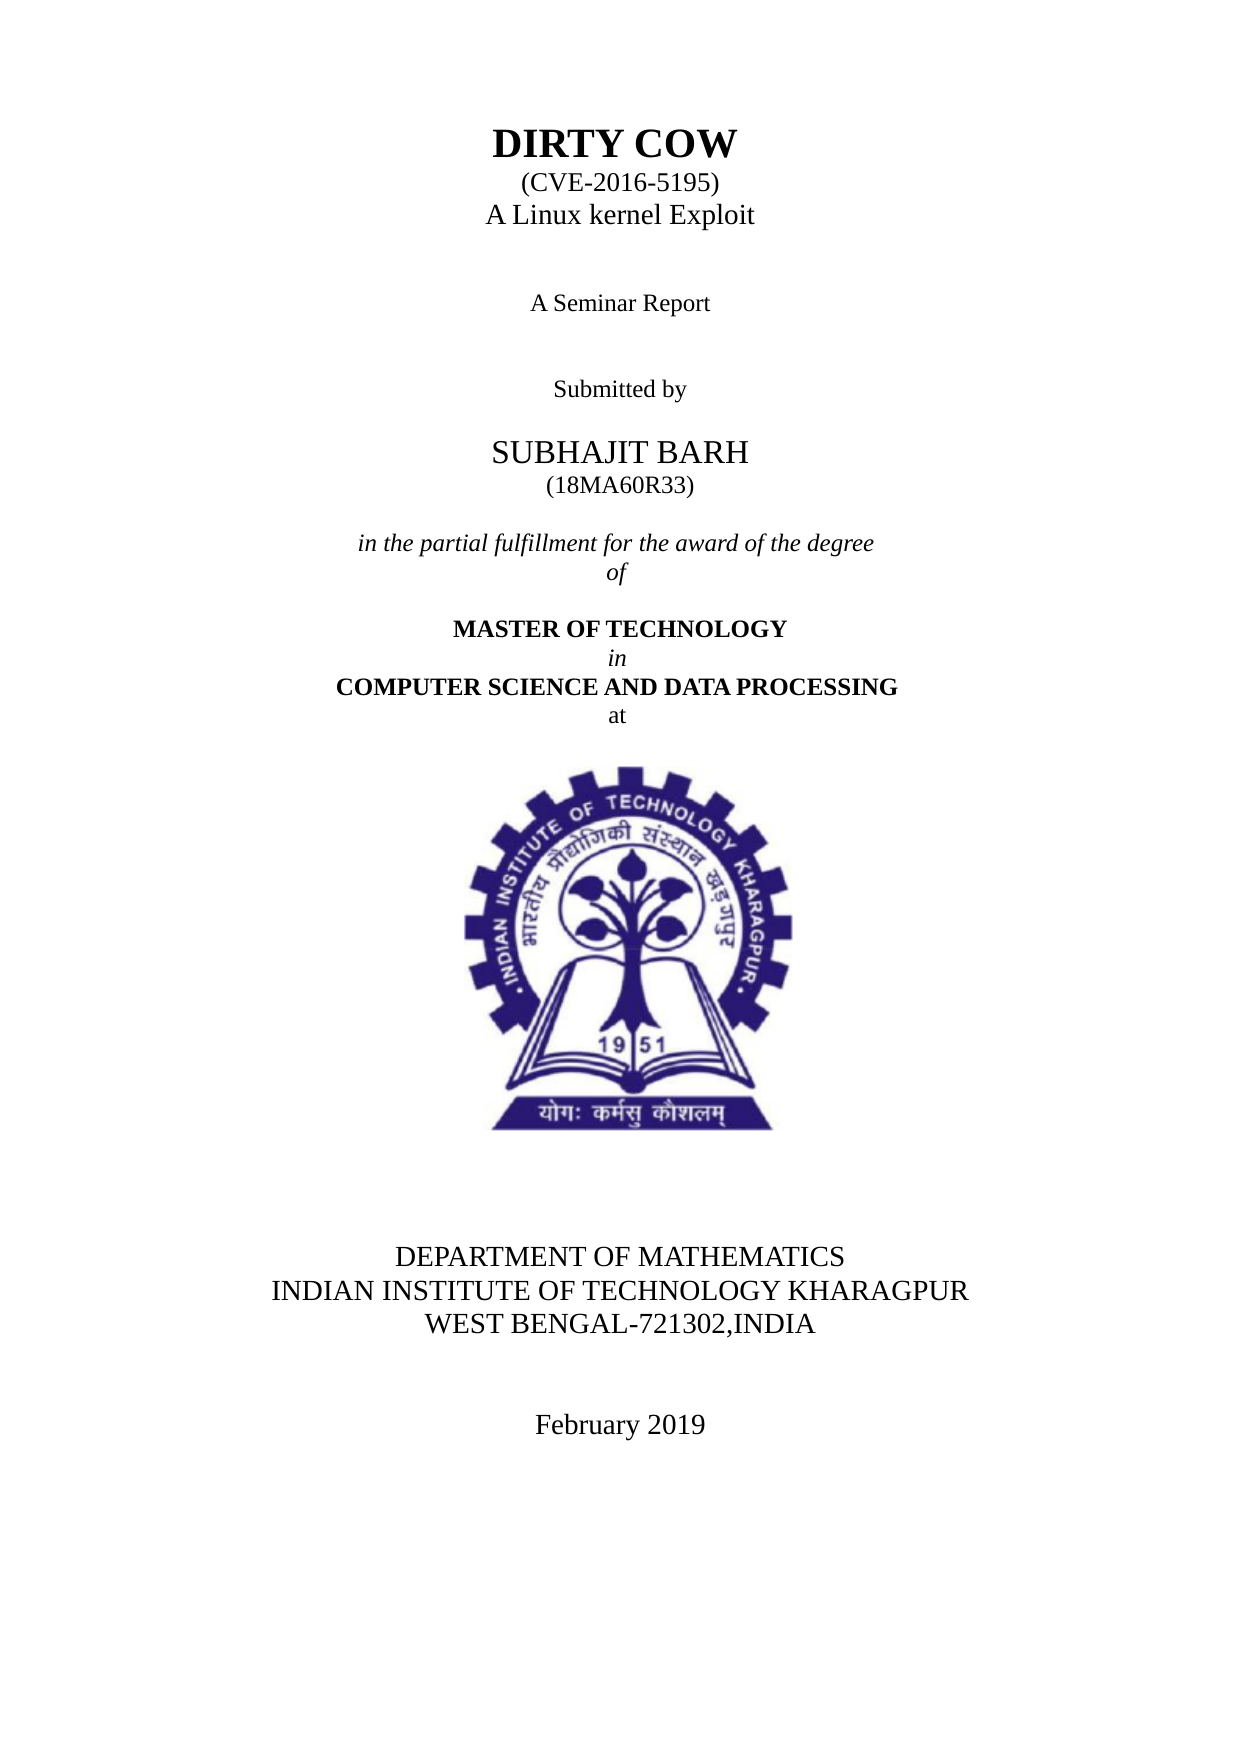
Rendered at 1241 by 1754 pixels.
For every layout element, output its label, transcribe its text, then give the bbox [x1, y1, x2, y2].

text in the partial fulfillment for the award of the degree [118, 528, 1122, 557]
text INDIAN INSTITUTE OF TECHNOLOGY KHARAGPUR [118, 1273, 1122, 1307]
text (CVE-2016-5195) [118, 166, 1122, 197]
picture [391, 745, 849, 1154]
text A Seminar Report [118, 288, 1122, 317]
text Submitted by [118, 374, 1122, 403]
text of [118, 557, 1122, 585]
text DEPARTMENT OF MATHEMATICS [118, 1239, 1122, 1273]
text DIRTY COW [118, 118, 1122, 166]
text COMPUTER SCIENCE AND DATA PROCESSING [118, 672, 1122, 700]
text MASTER OF TECHNOLOGY [118, 614, 1122, 643]
text in [118, 643, 1122, 672]
text SUBHAJIT BARH [118, 432, 1122, 470]
text A Linux kernel Exploit [118, 197, 1122, 231]
text at [118, 700, 1122, 729]
text (18MA60R33) [118, 470, 1122, 499]
text WEST BENGAL-721302,INDIA [118, 1307, 1122, 1340]
text February 2019 [118, 1407, 1122, 1441]
